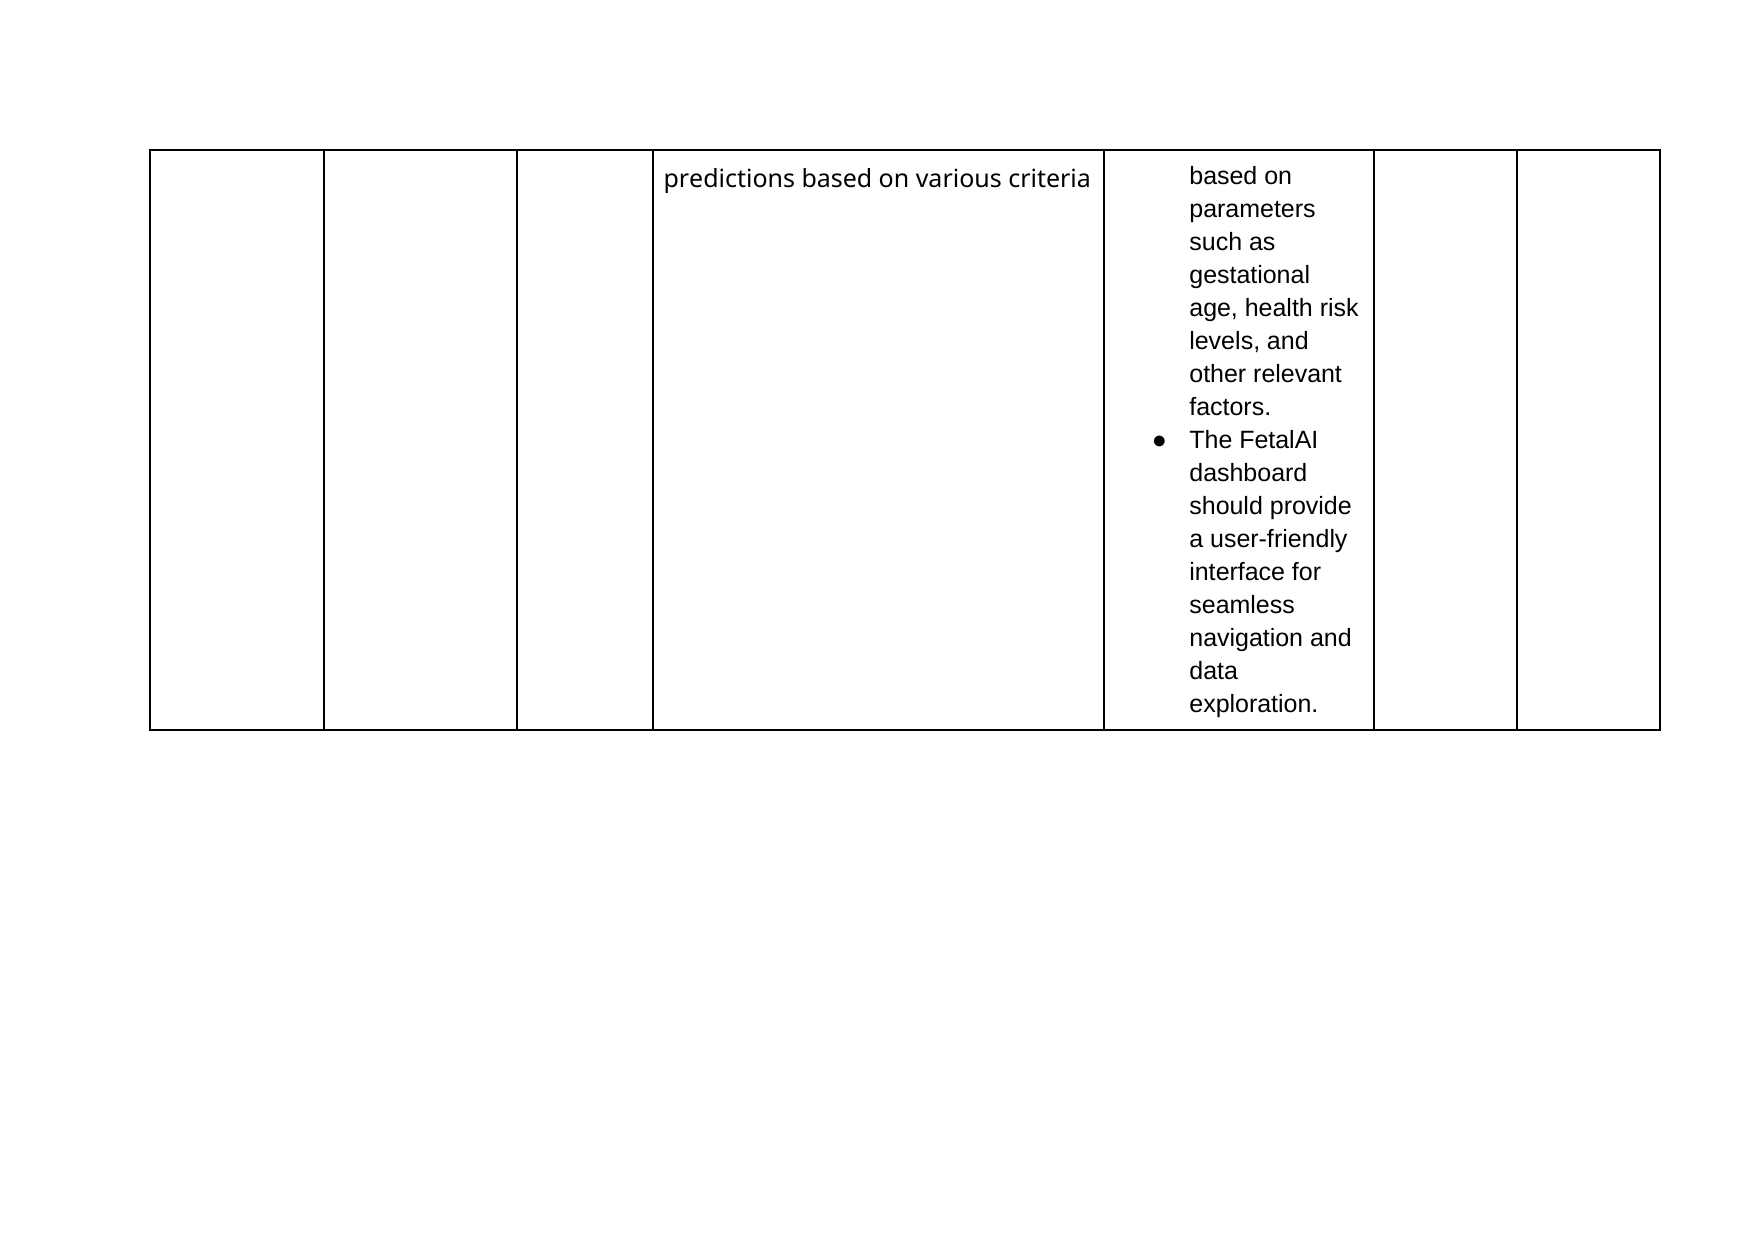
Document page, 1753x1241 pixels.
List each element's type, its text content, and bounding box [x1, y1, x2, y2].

table_cell [151, 151, 323, 728]
table_cell [325, 151, 516, 728]
table_cell [518, 151, 652, 728]
table_cell predictions based on various criteria [654, 151, 1103, 728]
table_cell [1375, 151, 1516, 728]
table_cell [1518, 151, 1659, 728]
table_cell based on parameters such as gestational age, health risk levels, and other relevant factors. The FetalAI dashboard should provide a user-friendly interface for seamless navigation and data exploration. [1105, 151, 1373, 728]
